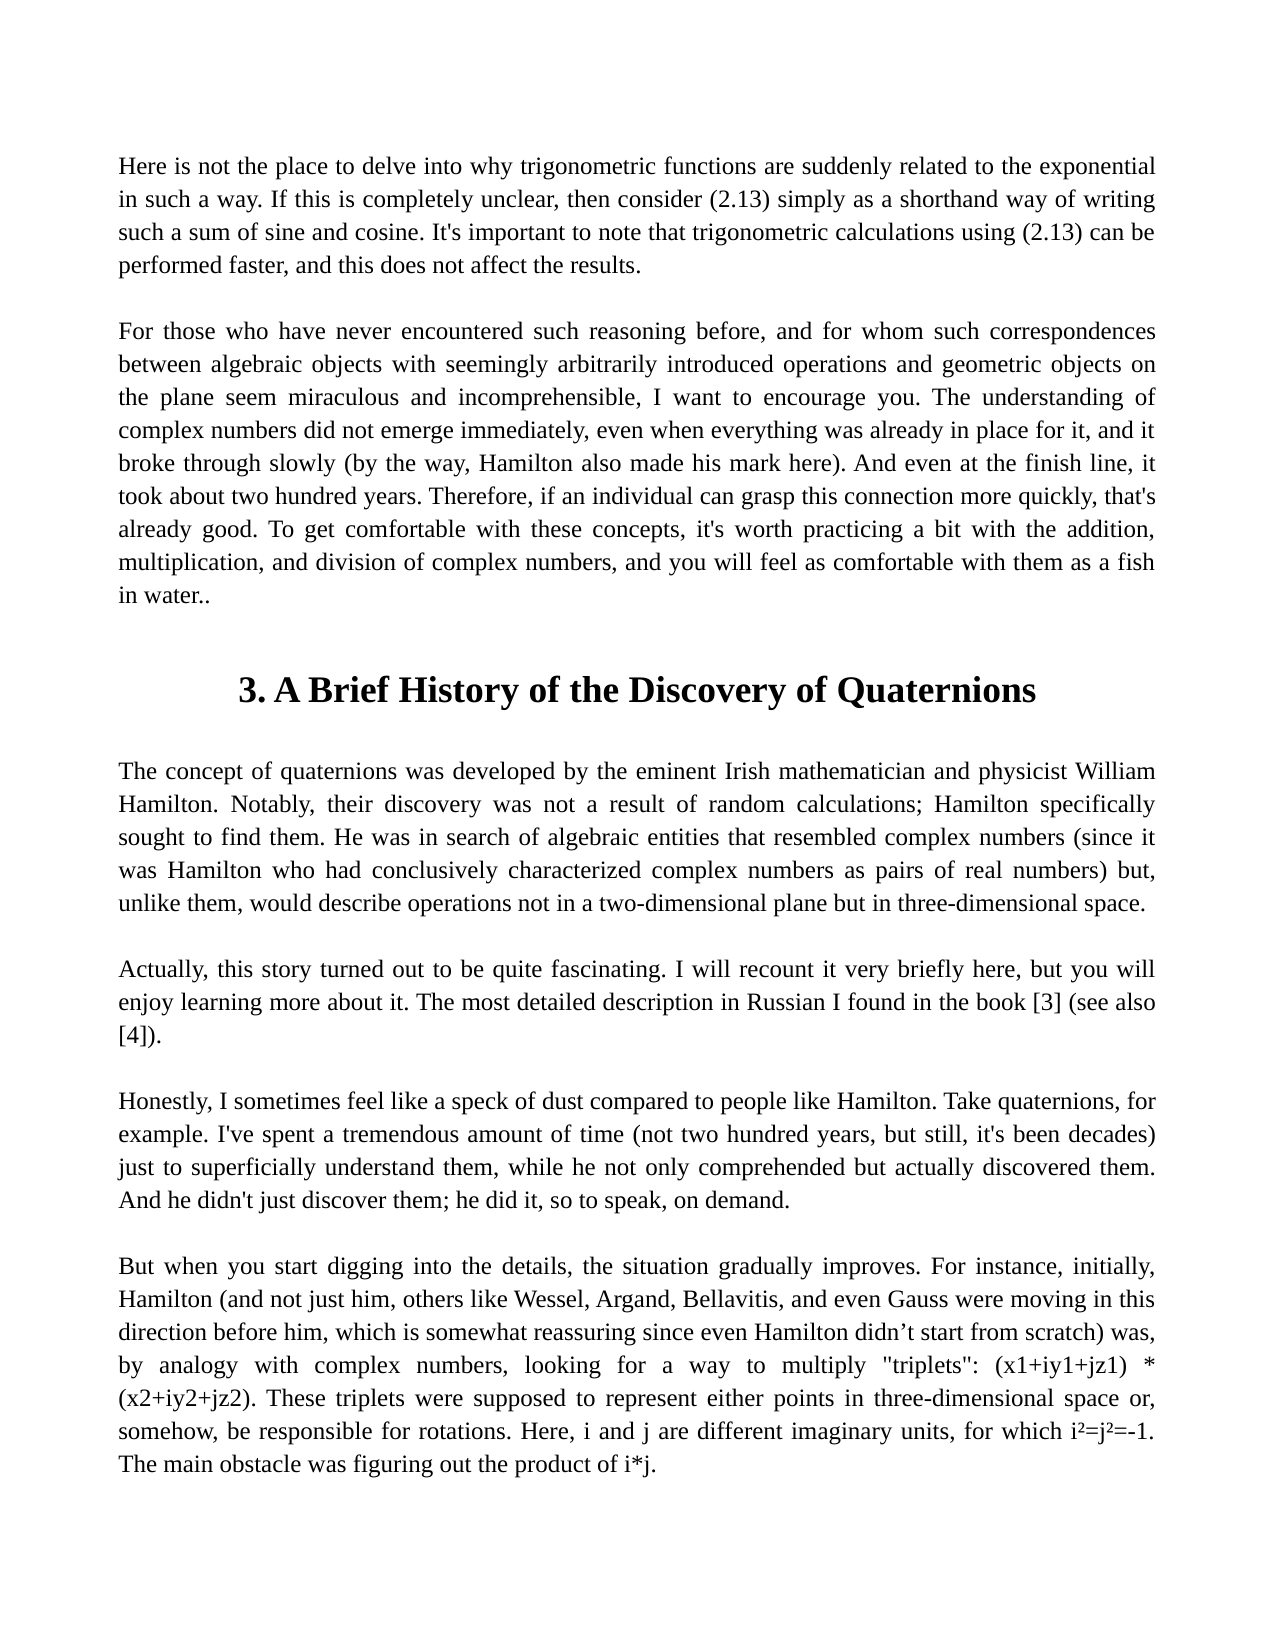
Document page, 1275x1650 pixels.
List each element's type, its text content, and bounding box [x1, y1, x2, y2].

text Here is not the place to delve into why trigonometric functions are suddenly related to the exponential in such a way. If this is completely unclear, then consider (2.13) simply as a shorthand way of writing such a sum of sine and cosine. It's important to note that trigonometric calculations using (2.13) can be performed faster, and this does not affect the results. [118, 151, 1157, 279]
text Honestly, I sometimes feel like a speck of dust compared to people like Hamilton. Take quaternions, for example. I've spent a tremendous amount of time (not two hundred years, but still, it's been decades) just to superficially understand them, while he not only comprehended but actually discovered them. And he didn't just discover them; he did it, so to speak, on demand. [118, 1053, 1157, 1214]
text The concept of quaternions was developed by the eminent Irish mathematician and physicist William Hamilton. Notably, their discovery was not a result of random calculations; Hamilton specifically sought to find them. He was in search of algebraic entities that resembled complex numbers (since it was Hamilton who had conclusively characterized complex numbers as pairs of real numbers) but, unlike them, would describe operations not in a two-dimensional plane but in three-dimensional space. [118, 756, 1157, 917]
subtitle 3. A Brief History of the Discovery of Quaternions [118, 667, 1157, 710]
text Actually, this story turned out to be quite fascinating. I will recount it very briefly here, but you will enjoy learning more about it. The most detailed description in Russian I found in the book [3] (see also [4]). [118, 921, 1157, 1049]
text But when you start digging into the details, the situation gradually improves. For instance, initially, Hamilton (and not just him, others like Wessel, Argand, Bellavitis, and even Gauss were moving in this direction before him, which is somewhat reassuring since even Hamilton didn’t start from scratch) was, by analogy with complex numbers, looking for a way to multiply "triplets": (x1+iy1+jz1) * (x2+iy2+jz2). These triplets were supposed to represent either points in three-dimensional space or, somehow, be responsible for rotations. Here, i and j are different imaginary units, for which i²=j²=-1. The main obstacle was figuring out the product of i*j. [118, 1218, 1157, 1478]
text For those who have never encountered such reasoning before, and for whom such correspondences between algebraic objects with seemingly arbitrarily introduced operations and geometric objects on the plane seem miraculous and incomprehensible, I want to encourage you. The understanding of complex numbers did not emerge immediately, even when everything was already in place for it, and it broke through slowly (by the way, Hamilton also made his mark here). And even at the finish line, it took about two hundred years. Therefore, if an individual can grasp this connection more quickly, that's already good. To get comfortable with these concepts, it's worth practicing a bit with the addition, multiplication, and division of complex numbers, and you will feel as comfortable with them as a fish in water.. [118, 316, 1157, 609]
